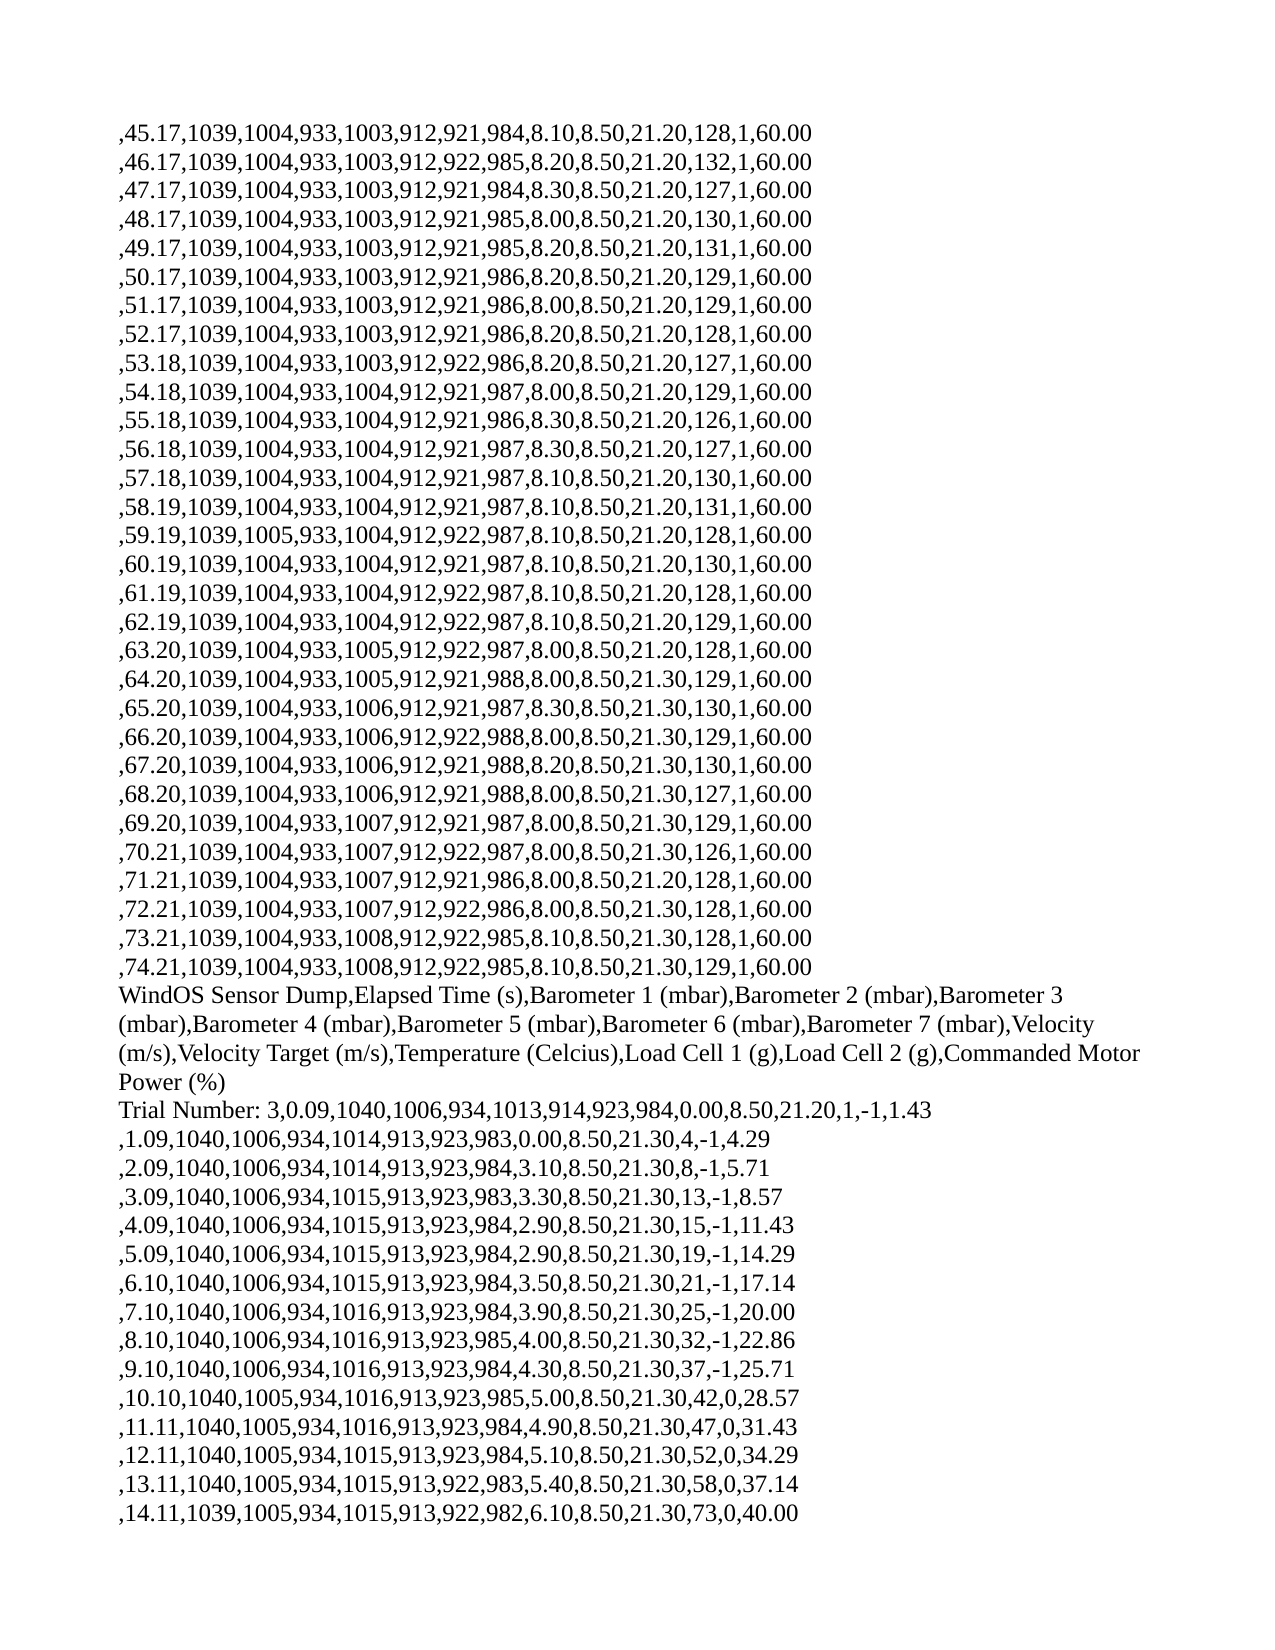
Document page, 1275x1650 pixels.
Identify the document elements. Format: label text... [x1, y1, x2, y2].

text ,59.19,1039,1005,933,1004,912,922,987,8.10,8.50,21.20,128,1,60.00 [118, 521, 1157, 549]
text ,54.18,1039,1004,933,1004,912,921,987,8.00,8.50,21.20,129,1,60.00 [118, 377, 1157, 406]
text WindOS Sensor Dump,Elapsed Time (s),Barometer 1 (mbar),Barometer 2 (mbar),Barometer 3 (mbar),Barometer 4 (mbar),Barometer 5 (mbar),Barometer 6 (mbar),Barometer 7 (mbar),Velocity (m/s),Velocity Target (m/s),Temperature (Celcius),Load Cell 1 (g),Load Cell 2 (g),Commanded Motor Power (%) [118, 981, 1157, 1096]
text ,51.17,1039,1004,933,1003,912,921,986,8.00,8.50,21.20,129,1,60.00 [118, 291, 1157, 319]
text ,52.17,1039,1004,933,1003,912,921,986,8.20,8.50,21.20,128,1,60.00 [118, 319, 1157, 348]
text ,68.20,1039,1004,933,1006,912,921,988,8.00,8.50,21.30,127,1,60.00 [118, 779, 1157, 808]
text ,65.20,1039,1004,933,1006,912,921,987,8.30,8.50,21.30,130,1,60.00 [118, 693, 1157, 722]
text ,2.09,1040,1006,934,1014,913,923,984,3.10,8.50,21.30,8,-1,5.71 [118, 1153, 1157, 1182]
text ,71.21,1039,1004,933,1007,912,921,986,8.00,8.50,21.20,128,1,60.00 [118, 866, 1157, 894]
text ,58.19,1039,1004,933,1004,912,921,987,8.10,8.50,21.20,131,1,60.00 [118, 492, 1157, 521]
text ,62.19,1039,1004,933,1004,912,922,987,8.10,8.50,21.20,129,1,60.00 [118, 607, 1157, 636]
text ,9.10,1040,1006,934,1016,913,923,984,4.30,8.50,21.30,37,-1,25.71 [118, 1354, 1157, 1383]
text ,64.20,1039,1004,933,1005,912,921,988,8.00,8.50,21.30,129,1,60.00 [118, 664, 1157, 693]
text ,47.17,1039,1004,933,1003,912,921,984,8.30,8.50,21.20,127,1,60.00 [118, 176, 1157, 204]
text ,61.19,1039,1004,933,1004,912,922,987,8.10,8.50,21.20,128,1,60.00 [118, 578, 1157, 607]
text Trial Number: 3,0.09,1040,1006,934,1013,914,923,984,0.00,8.50,21.20,1,-1,1.43 [118, 1096, 1157, 1124]
text ,60.19,1039,1004,933,1004,912,921,987,8.10,8.50,21.20,130,1,60.00 [118, 549, 1157, 578]
text ,53.18,1039,1004,933,1003,912,922,986,8.20,8.50,21.20,127,1,60.00 [118, 348, 1157, 377]
text ,73.21,1039,1004,933,1008,912,922,985,8.10,8.50,21.30,128,1,60.00 [118, 923, 1157, 952]
text ,74.21,1039,1004,933,1008,912,922,985,8.10,8.50,21.30,129,1,60.00 [118, 952, 1157, 981]
text ,1.09,1040,1006,934,1014,913,923,983,0.00,8.50,21.30,4,-1,4.29 [118, 1124, 1157, 1153]
text ,57.18,1039,1004,933,1004,912,921,987,8.10,8.50,21.20,130,1,60.00 [118, 463, 1157, 492]
text ,7.10,1040,1006,934,1016,913,923,984,3.90,8.50,21.30,25,-1,20.00 [118, 1297, 1157, 1326]
text ,13.11,1040,1005,934,1015,913,922,983,5.40,8.50,21.30,58,0,37.14 [118, 1469, 1157, 1498]
text ,10.10,1040,1005,934,1016,913,923,985,5.00,8.50,21.30,42,0,28.57 [118, 1383, 1157, 1412]
text ,11.11,1040,1005,934,1016,913,923,984,4.90,8.50,21.30,47,0,31.43 [118, 1412, 1157, 1441]
text ,45.17,1039,1004,933,1003,912,921,984,8.10,8.50,21.20,128,1,60.00 [118, 118, 1157, 147]
text ,14.11,1039,1005,934,1015,913,922,982,6.10,8.50,21.30,73,0,40.00 [118, 1498, 1157, 1527]
text ,49.17,1039,1004,933,1003,912,921,985,8.20,8.50,21.20,131,1,60.00 [118, 233, 1157, 262]
text ,5.09,1040,1006,934,1015,913,923,984,2.90,8.50,21.30,19,-1,14.29 [118, 1239, 1157, 1268]
text ,56.18,1039,1004,933,1004,912,921,987,8.30,8.50,21.20,127,1,60.00 [118, 434, 1157, 463]
text ,8.10,1040,1006,934,1016,913,923,985,4.00,8.50,21.30,32,-1,22.86 [118, 1326, 1157, 1354]
text ,66.20,1039,1004,933,1006,912,922,988,8.00,8.50,21.30,129,1,60.00 [118, 722, 1157, 751]
text ,3.09,1040,1006,934,1015,913,923,983,3.30,8.50,21.30,13,-1,8.57 [118, 1182, 1157, 1211]
text ,72.21,1039,1004,933,1007,912,922,986,8.00,8.50,21.30,128,1,60.00 [118, 894, 1157, 923]
text ,46.17,1039,1004,933,1003,912,922,985,8.20,8.50,21.20,132,1,60.00 [118, 147, 1157, 176]
text ,48.17,1039,1004,933,1003,912,921,985,8.00,8.50,21.20,130,1,60.00 [118, 204, 1157, 233]
text ,12.11,1040,1005,934,1015,913,923,984,5.10,8.50,21.30,52,0,34.29 [118, 1441, 1157, 1469]
text ,67.20,1039,1004,933,1006,912,921,988,8.20,8.50,21.30,130,1,60.00 [118, 751, 1157, 779]
text ,50.17,1039,1004,933,1003,912,921,986,8.20,8.50,21.20,129,1,60.00 [118, 262, 1157, 291]
text ,70.21,1039,1004,933,1007,912,922,987,8.00,8.50,21.30,126,1,60.00 [118, 837, 1157, 866]
text ,6.10,1040,1006,934,1015,913,923,984,3.50,8.50,21.30,21,-1,17.14 [118, 1268, 1157, 1297]
text ,55.18,1039,1004,933,1004,912,921,986,8.30,8.50,21.20,126,1,60.00 [118, 406, 1157, 434]
text ,4.09,1040,1006,934,1015,913,923,984,2.90,8.50,21.30,15,-1,11.43 [118, 1211, 1157, 1239]
text ,69.20,1039,1004,933,1007,912,921,987,8.00,8.50,21.30,129,1,60.00 [118, 808, 1157, 837]
text ,63.20,1039,1004,933,1005,912,922,987,8.00,8.50,21.20,128,1,60.00 [118, 636, 1157, 664]
